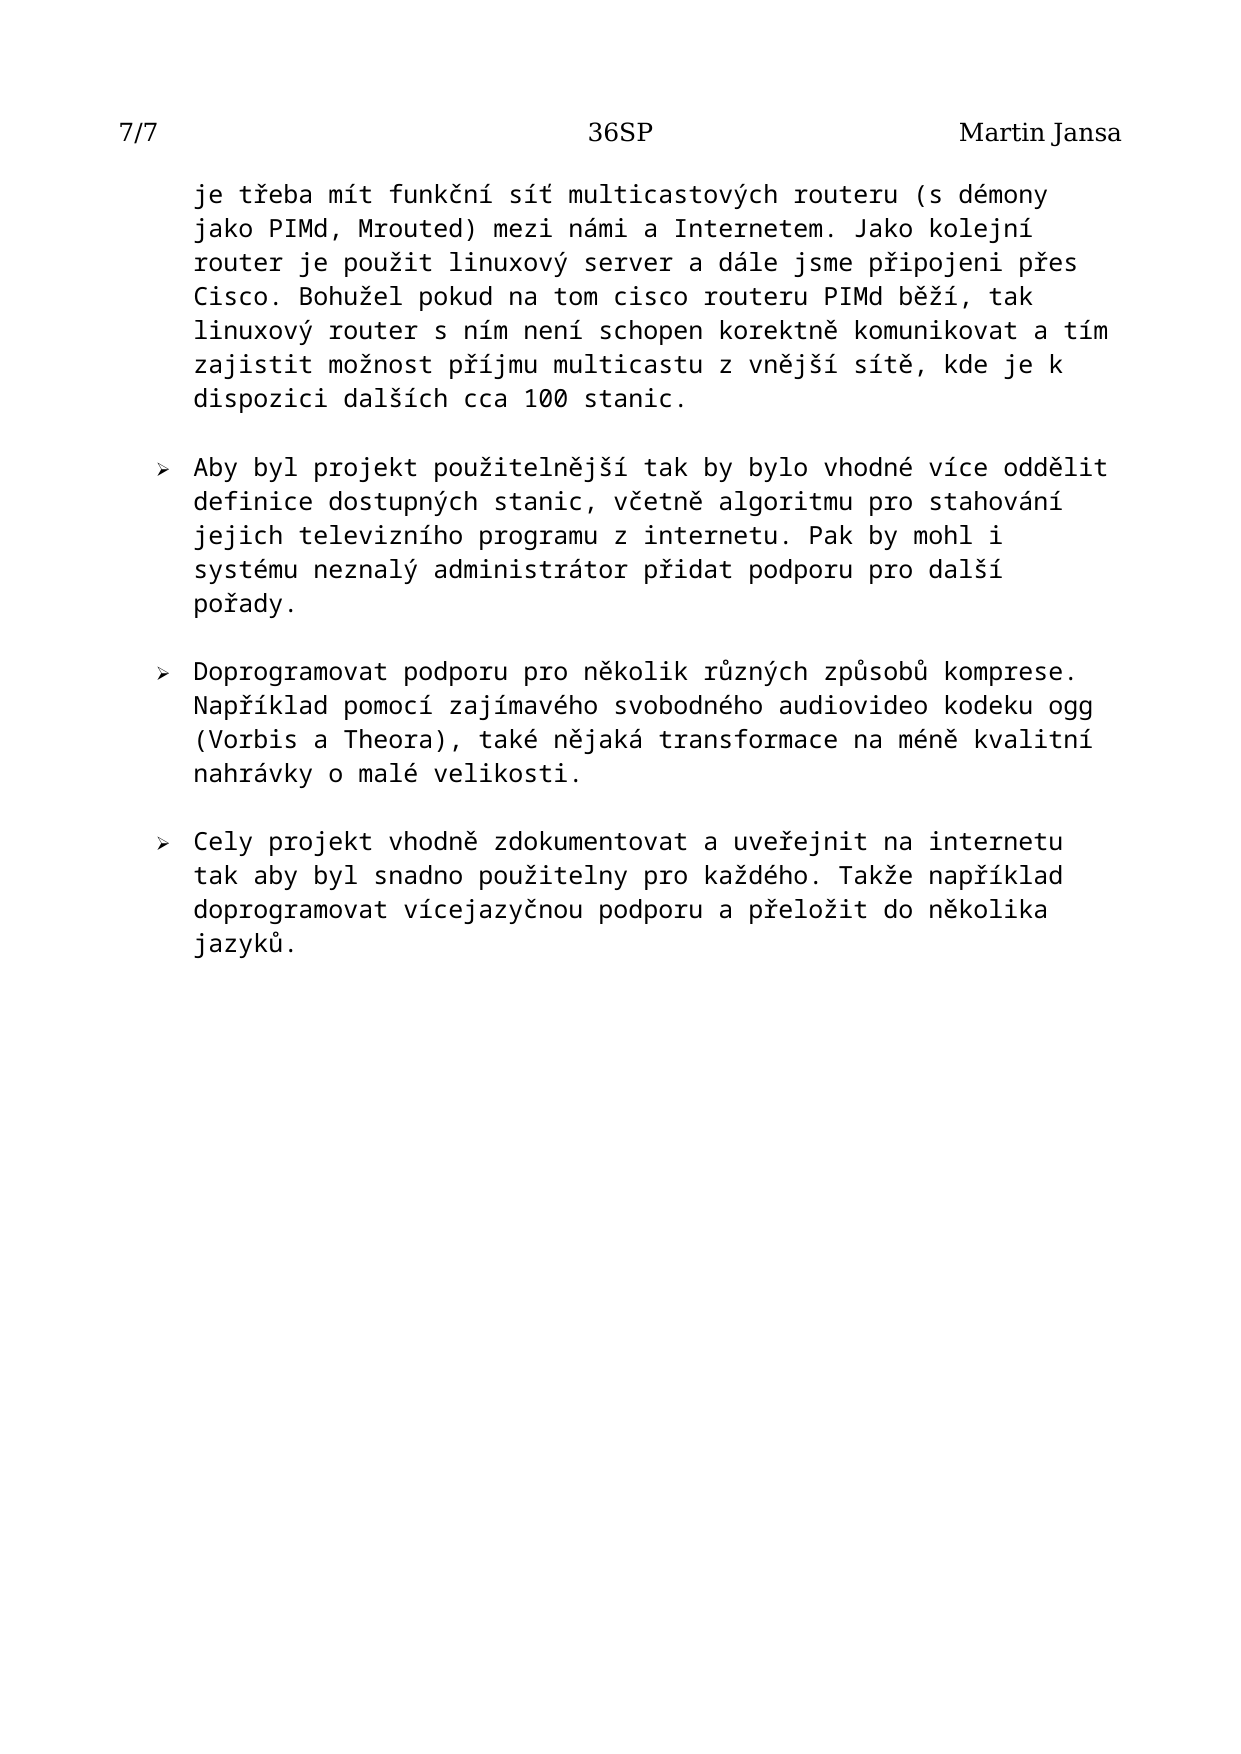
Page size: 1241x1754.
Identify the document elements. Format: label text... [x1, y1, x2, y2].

list Aby byl projekt použitelnější tak by bylo vhodné více oddělit definice dostupných stanic, včetně algoritmu pro stahování jejich televizního programu z internetu. Pak by mohl i systému neznalý administrátor přidat podporu pro další pořady. [156, 449, 1122, 619]
list je třeba mít funkční síť multicastových routeru (s démony jako PIMd, Mrouted) mezi námi a Internetem. Jako kolejní router je použit linuxový server a dále jsme připojeni přes Cisco. Bohužel pokud na tom cisco routeru PIMd běží, tak linuxový router s ním není schopen korektně komunikovat a tím zajistit možnost příjmu multicastu z vnější sítě, kde je k dispozici dalších cca 100 stanic. [156, 177, 1122, 415]
list Cely projekt vhodně zdokumentovat a uveřejnit na internetu tak aby byl snadno použitelny pro každého. Takže například doprogramovat vícejazyčnou podporu a přeložit do několika jazyků. [156, 824, 1122, 960]
list Doprogramovat podporu pro několik různých způsobů komprese. Například pomocí zajímavého svobodného audiovideo kodeku ogg (Vorbis a Theora), také nějaká transformace na méně kvalitní nahrávky o malé velikosti. [156, 654, 1122, 790]
